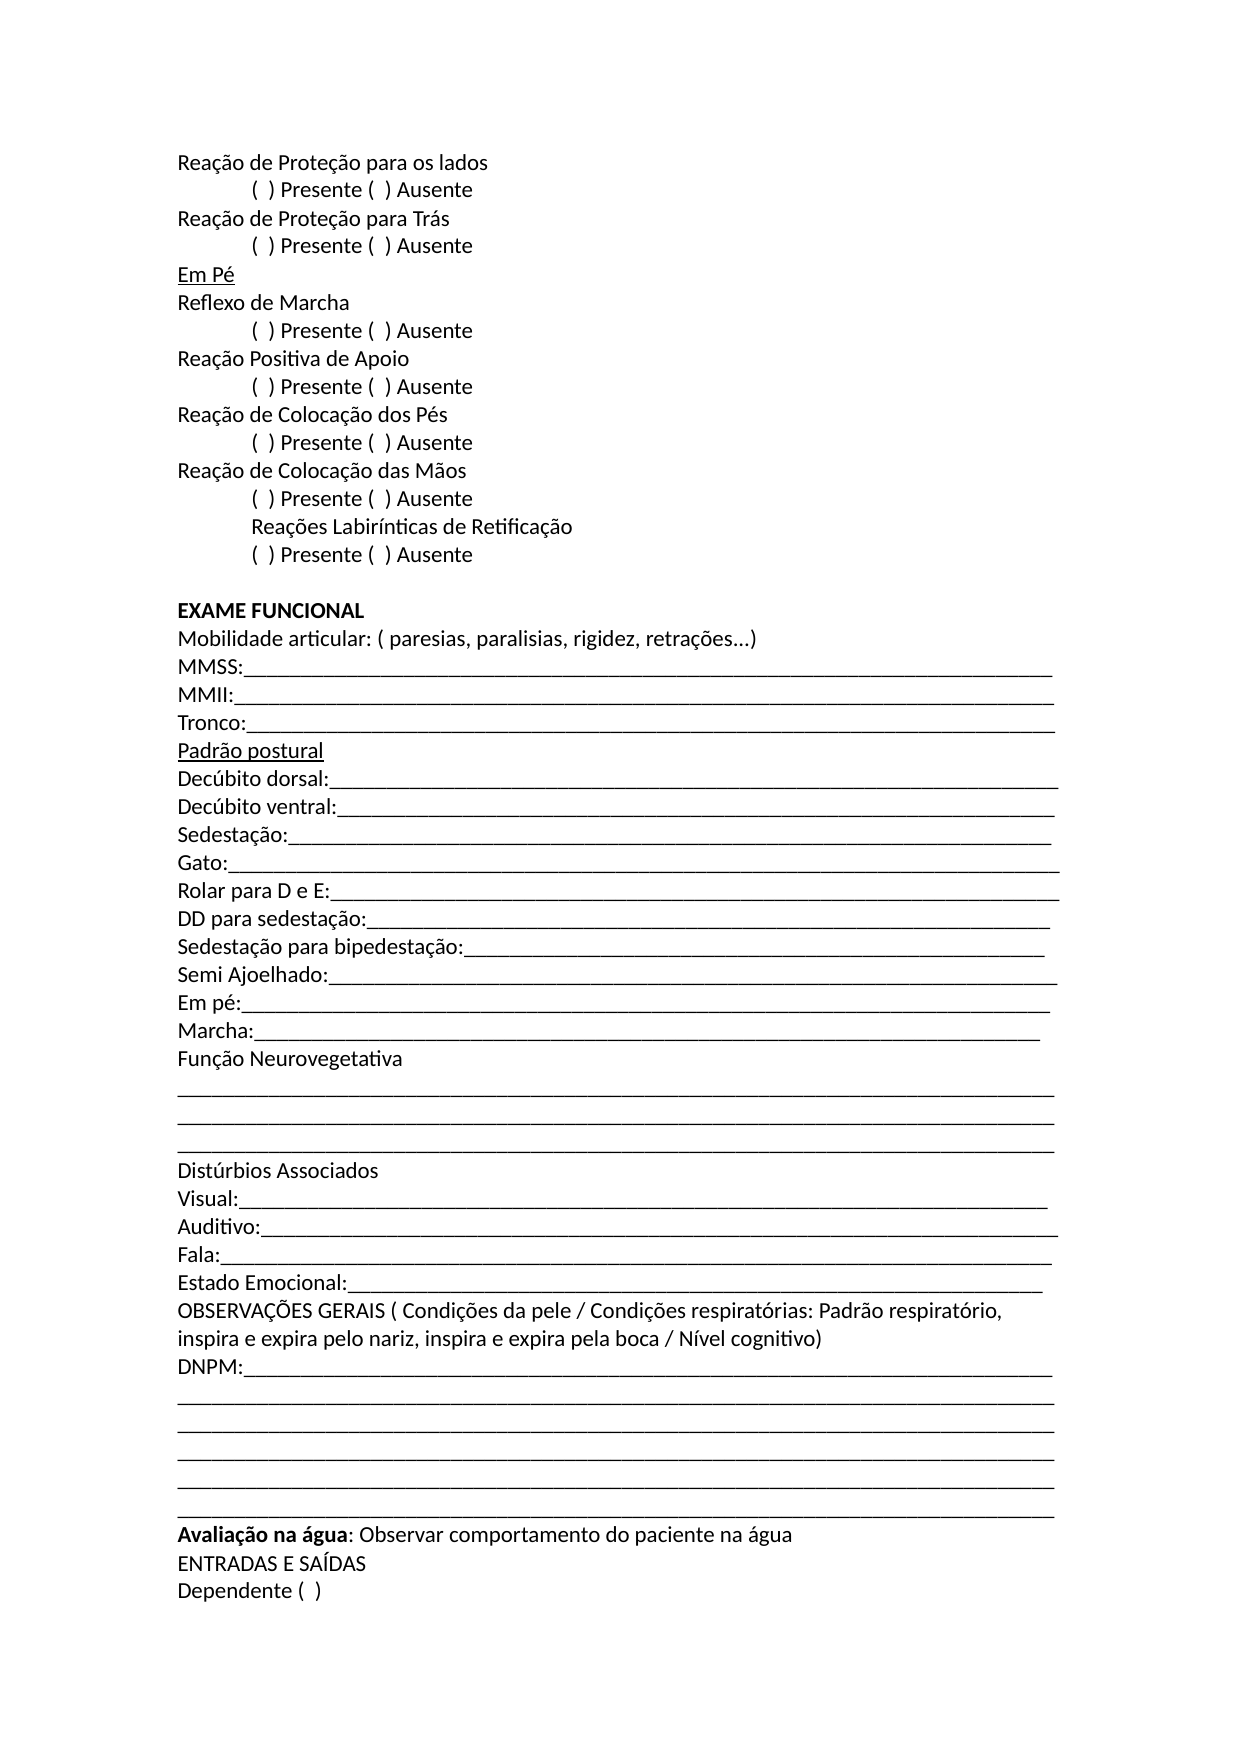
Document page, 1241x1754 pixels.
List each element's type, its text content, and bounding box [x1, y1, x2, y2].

text Dependente ( ) [177, 1577, 1063, 1605]
text Mobilidade articular: ( paresias, paralisias, rigidez, retrações...) [177, 624, 1063, 652]
text Reações Labirínticas de Retificação [177, 512, 1063, 540]
text MMSS:_______________________________________________________________________ MMII:________________________________________________________________________ Tronco:_______________________________________________________________________ [177, 652, 1063, 736]
text Em pé:_______________________________________________________________________ [177, 988, 1063, 1016]
text Função Neurovegetativa _______________________________________________________________________________________________________________________________________________________________________________________________________________________________________Distúrbios Associados [177, 1044, 1063, 1184]
text Reação de Colocação dos Pés [177, 400, 1063, 428]
text ( ) Presente ( ) Ausente [177, 484, 1063, 512]
text ( ) Presente ( ) Ausente [177, 176, 1063, 204]
text DD para sedestação:____________________________________________________________ Sedestação para bipedestação:___________________________________________________ Semi Ajoelhado:________________________________________________________________ [177, 904, 1063, 988]
text Estado Emocional:_____________________________________________________________ OBSERVAÇÕES GERAIS ( Condições da pele / Condições respiratórias: Padrão respiratório, inspira e expira pelo nariz, inspira e expira pela boca / Nível cognitivo) [177, 1268, 1063, 1352]
text Padrão postural [177, 736, 1063, 764]
text Reação de Proteção para Trás [177, 204, 1063, 232]
text Decúbito ventral:_______________________________________________________________ [177, 792, 1063, 820]
text Auditivo:______________________________________________________________________ Fala:_________________________________________________________________________ [177, 1212, 1063, 1268]
text ENTRADAS E SAÍDAS [177, 1549, 1063, 1577]
text Em Pé [177, 260, 1063, 288]
text Visual:_______________________________________________________________________ [177, 1184, 1063, 1212]
text ( ) Presente ( ) Ausente [177, 232, 1063, 260]
text ( ) Presente ( ) Ausente [177, 428, 1063, 456]
text Avaliação na água: Observar comportamento do paciente na água [177, 1521, 1063, 1549]
text DNPM:________________________________________________________________________________________________________________________________________________________________________________________________________________________________________________________________________________________________________________________________________________________________________________________________________________________________________________________________________ [177, 1352, 1063, 1521]
text EXAME FUNCIONAL [177, 596, 1063, 624]
text Sedestação:___________________________________________________________________ Gato:_________________________________________________________________________ Rolar para D e E:________________________________________________________________ [177, 820, 1063, 904]
text Reação de Proteção para os lados [177, 148, 1063, 176]
text ( ) Presente ( ) Ausente [177, 372, 1063, 400]
text ( ) Presente ( ) Ausente [177, 540, 1063, 568]
text Decúbito dorsal:________________________________________________________________ [177, 764, 1063, 792]
text Reação Positiva de Apoio [177, 344, 1063, 372]
text Marcha:_____________________________________________________________________ [177, 1016, 1063, 1044]
text Reação de Colocação das Mãos [177, 456, 1063, 484]
text ( ) Presente ( ) Ausente [177, 316, 1063, 344]
text Reflexo de Marcha [177, 288, 1063, 316]
